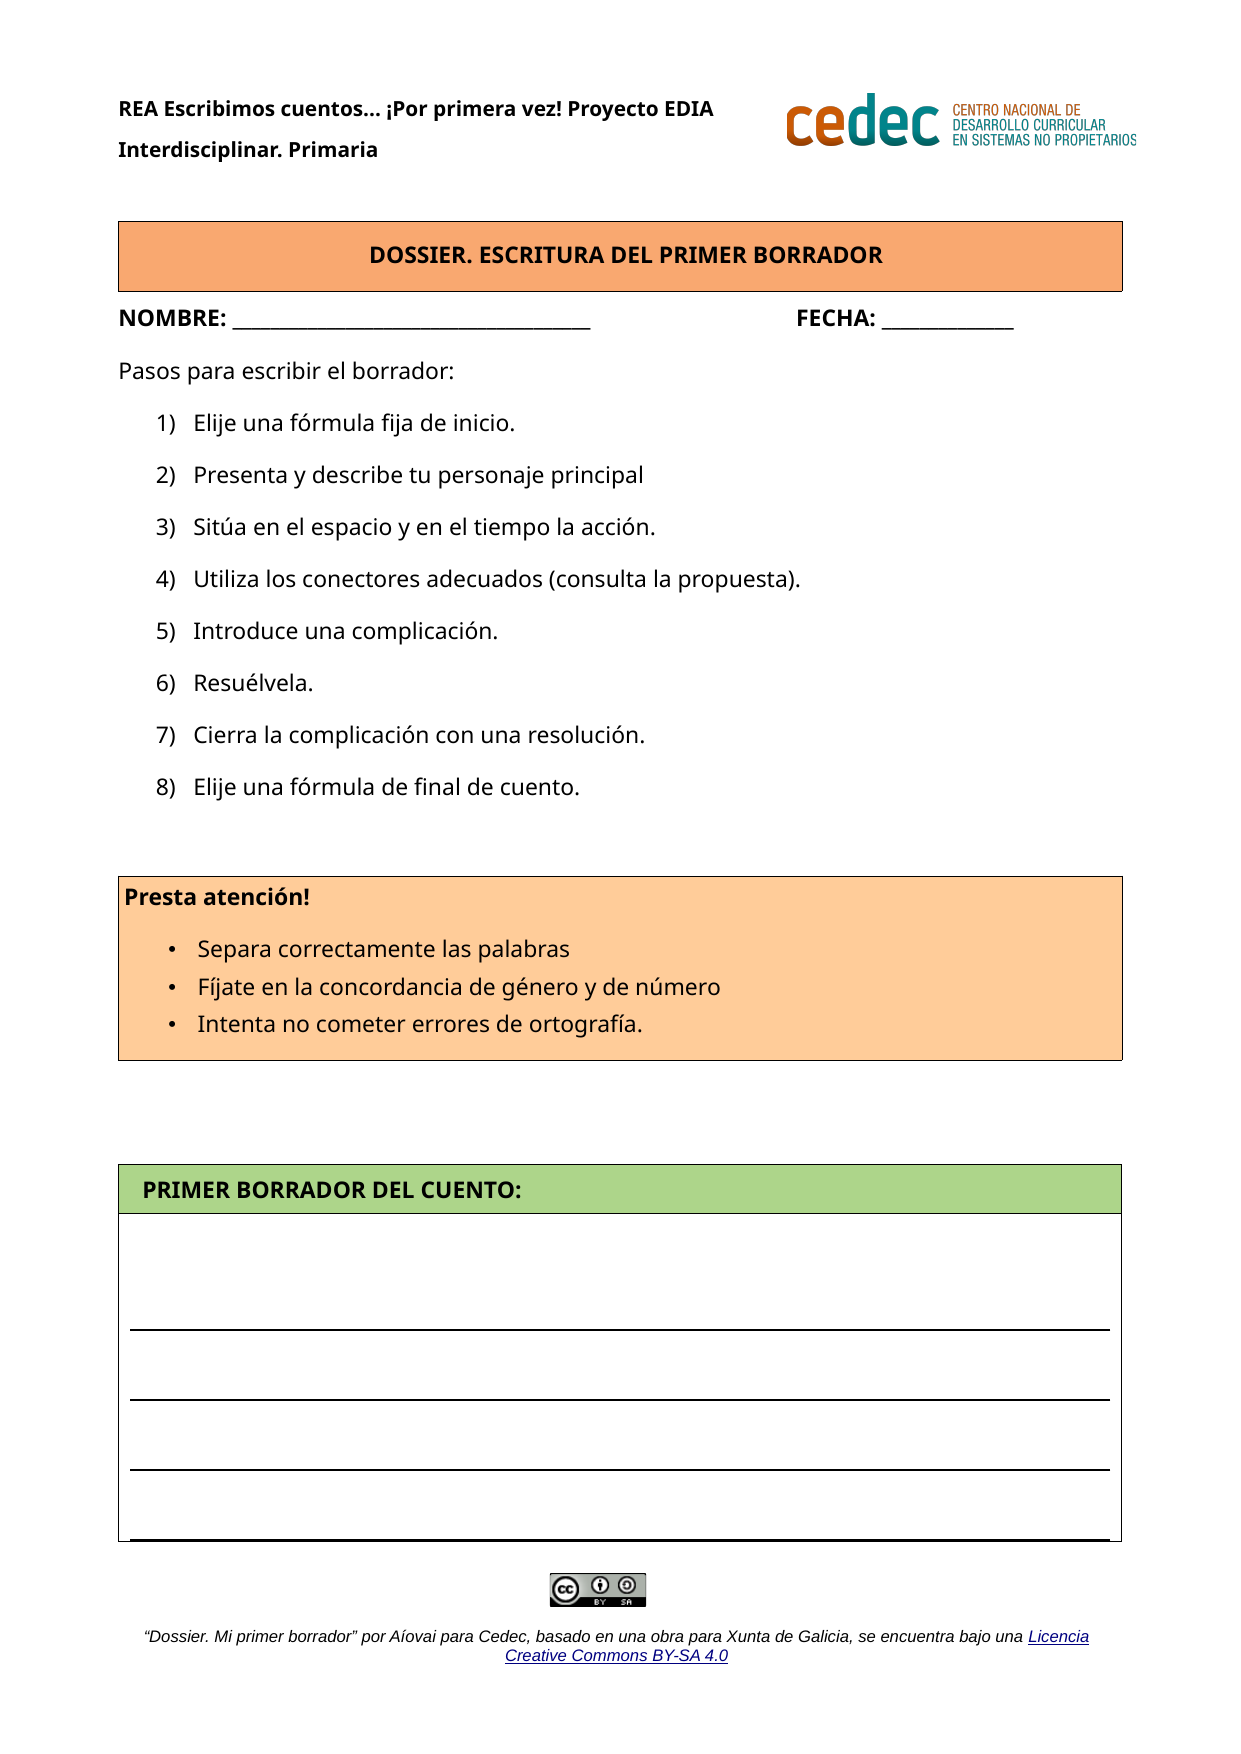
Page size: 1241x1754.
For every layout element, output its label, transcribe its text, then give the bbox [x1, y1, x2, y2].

list Elije una fórmula de final de cuento. [156, 771, 1122, 803]
text Pasos para escribir el borrador: [118, 355, 1116, 386]
list Utiliza los conectores adecuados (consulta la propuesta). [156, 563, 1122, 594]
table_header Presta atención! Separa correctamente las palabras Fíjate en la concordancia de género y de número Intenta no cometer errores de ortografía. [119, 877, 1122, 1060]
table_cell [119, 1214, 1121, 1541]
text NOMBRE: ______________________________________ FECHA: ______________ [118, 302, 1116, 334]
list Resuélvela. [156, 667, 1122, 698]
list Cierra la complicación con una resolución. [156, 719, 1122, 751]
list Presenta y describe tu personaje principal [156, 459, 1122, 490]
table_header PRIMER BORRADOR DEL CUENTO: [119, 1165, 1121, 1213]
picture [549, 1573, 647, 1607]
list Sitúa en el espacio y en el tiempo la acción. [156, 511, 1122, 542]
list Introduce una complicación. [156, 615, 1122, 646]
table_header DOSSIER. ESCRITURA DEL PRIMER BORRADOR [119, 222, 1122, 291]
list Elije una fórmula fija de inicio. [156, 407, 1122, 438]
picture [787, 93, 1137, 146]
